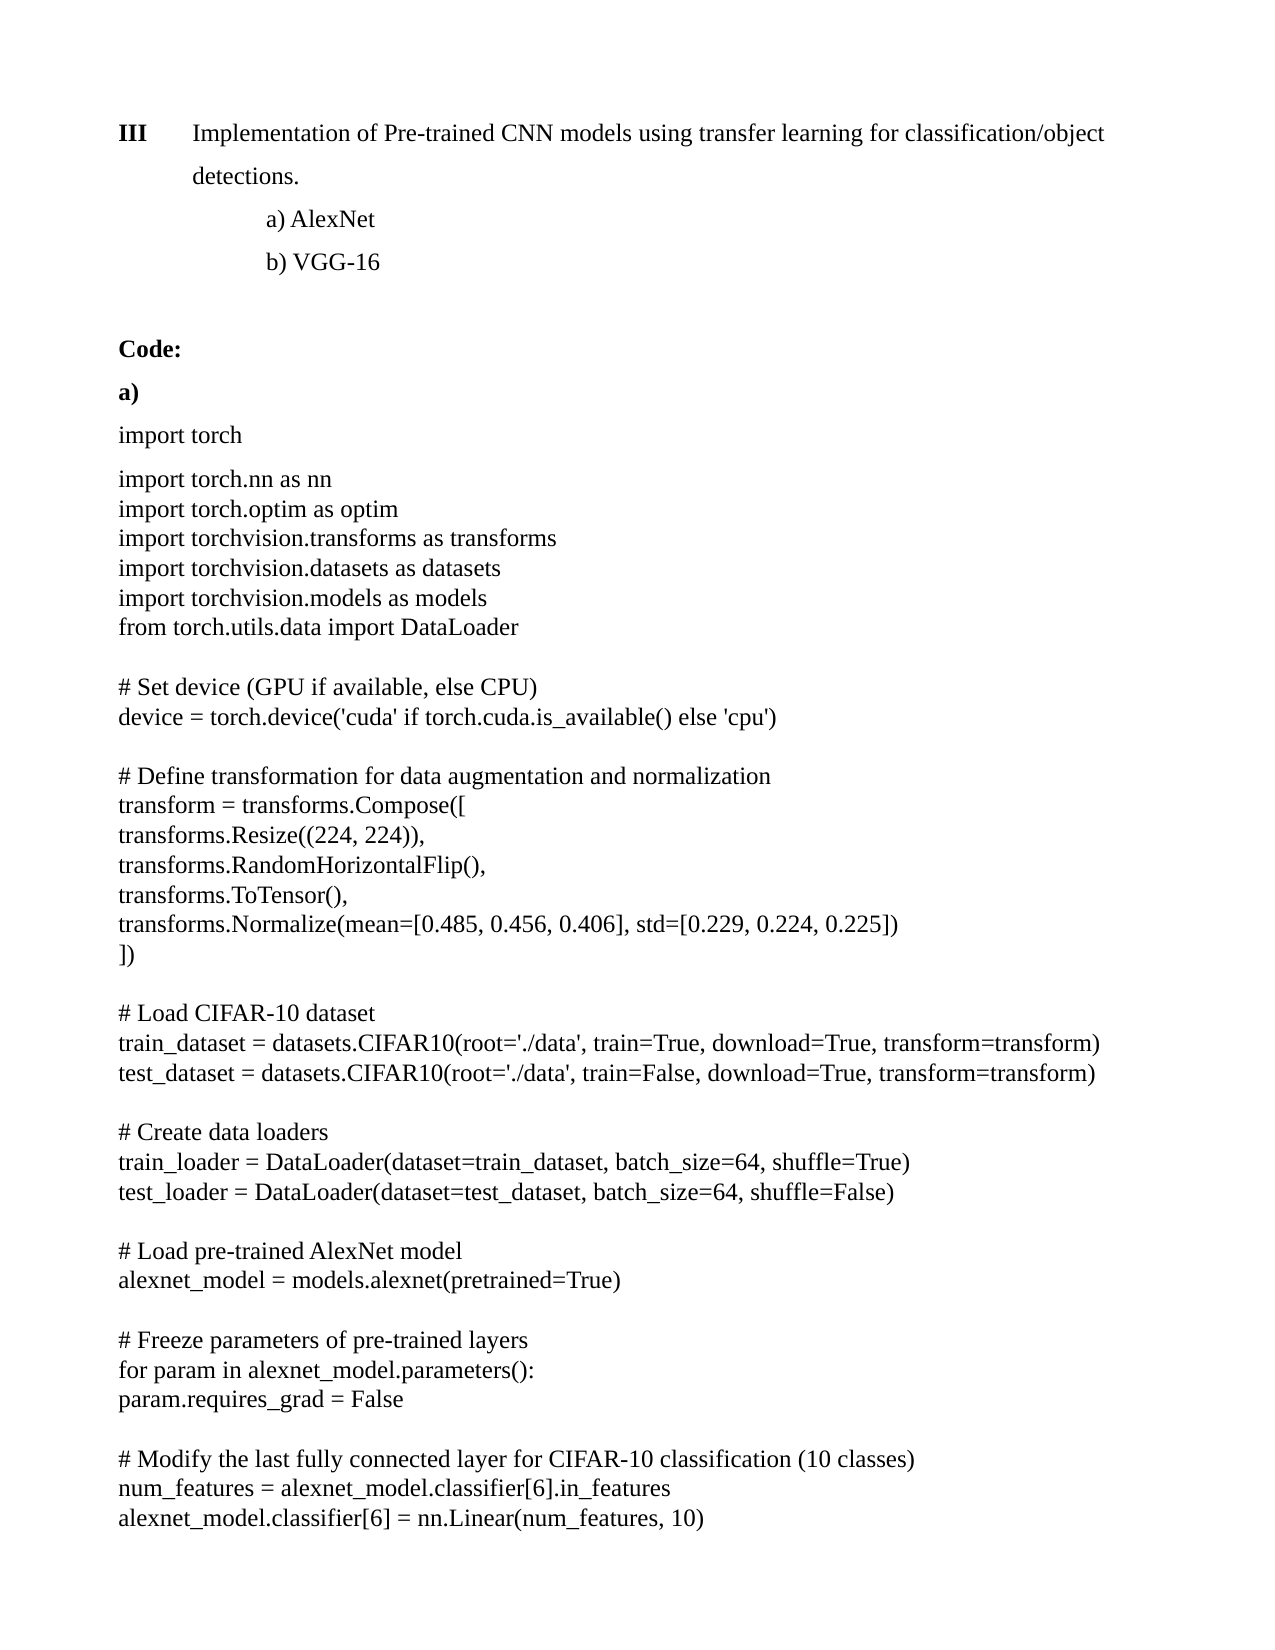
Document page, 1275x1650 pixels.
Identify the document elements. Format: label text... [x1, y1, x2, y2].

text # Define transformation for data augmentation and normalization [118, 760, 1157, 790]
text transforms.ToTensor(), [118, 879, 1157, 908]
text import torch [118, 420, 1157, 449]
text Code: [118, 334, 1157, 362]
text import torchvision.datasets as datasets [118, 552, 1157, 582]
text # Load CIFAR-10 dataset [118, 997, 1157, 1027]
text from torch.utils.data import DataLoader [118, 612, 1157, 641]
text import torch.nn as nn [118, 463, 1157, 493]
text ]) [118, 938, 1157, 968]
text import torchvision.transforms as transforms [118, 522, 1157, 552]
text a) AlexNet [118, 204, 1157, 233]
text # Freeze parameters of pre-trained layers [118, 1324, 1157, 1354]
text test_loader = DataLoader(dataset=test_dataset, batch_size=64, shuffle=False) [118, 1176, 1157, 1205]
text transforms.Resize((224, 224)), [118, 819, 1157, 849]
text param.requires_grad = False [118, 1383, 1157, 1413]
text test_dataset = datasets.CIFAR10(root='./data', train=False, download=True, transform=transform) [118, 1057, 1157, 1087]
text transforms.RandomHorizontalFlip(), [118, 849, 1157, 879]
text detections. [118, 161, 1157, 190]
text # Load pre-trained AlexNet model [118, 1235, 1157, 1265]
text alexnet_model = models.alexnet(pretrained=True) [118, 1265, 1157, 1294]
text transform = transforms.Compose([ [118, 790, 1157, 819]
text alexnet_model.classifier[6] = nn.Linear(num_features, 10) [118, 1502, 1157, 1532]
text num_features = alexnet_model.classifier[6].in_features [118, 1472, 1157, 1502]
text transforms.Normalize(mean=[0.485, 0.456, 0.406], std=[0.229, 0.224, 0.225]) [118, 908, 1157, 938]
text III Implementation of Pre-trained CNN models using transfer learning for classification/object [118, 118, 1157, 147]
text train_dataset = datasets.CIFAR10(root='./data', train=True, download=True, transform=transform) [118, 1027, 1157, 1057]
text import torchvision.models as models [118, 582, 1157, 612]
text train_loader = DataLoader(dataset=train_dataset, batch_size=64, shuffle=True) [118, 1146, 1157, 1176]
text for param in alexnet_model.parameters(): [118, 1354, 1157, 1383]
text b) VGG-16 [118, 247, 1157, 276]
text # Modify the last fully connected layer for CIFAR-10 classification (10 classes) [118, 1443, 1157, 1472]
text a) [118, 377, 1157, 406]
text # Set device (GPU if available, else CPU) [118, 671, 1157, 701]
text import torch.optim as optim [118, 493, 1157, 522]
text # Create data loaders [118, 1116, 1157, 1146]
text device = torch.device('cuda' if torch.cuda.is_available() else 'cpu') [118, 701, 1157, 730]
